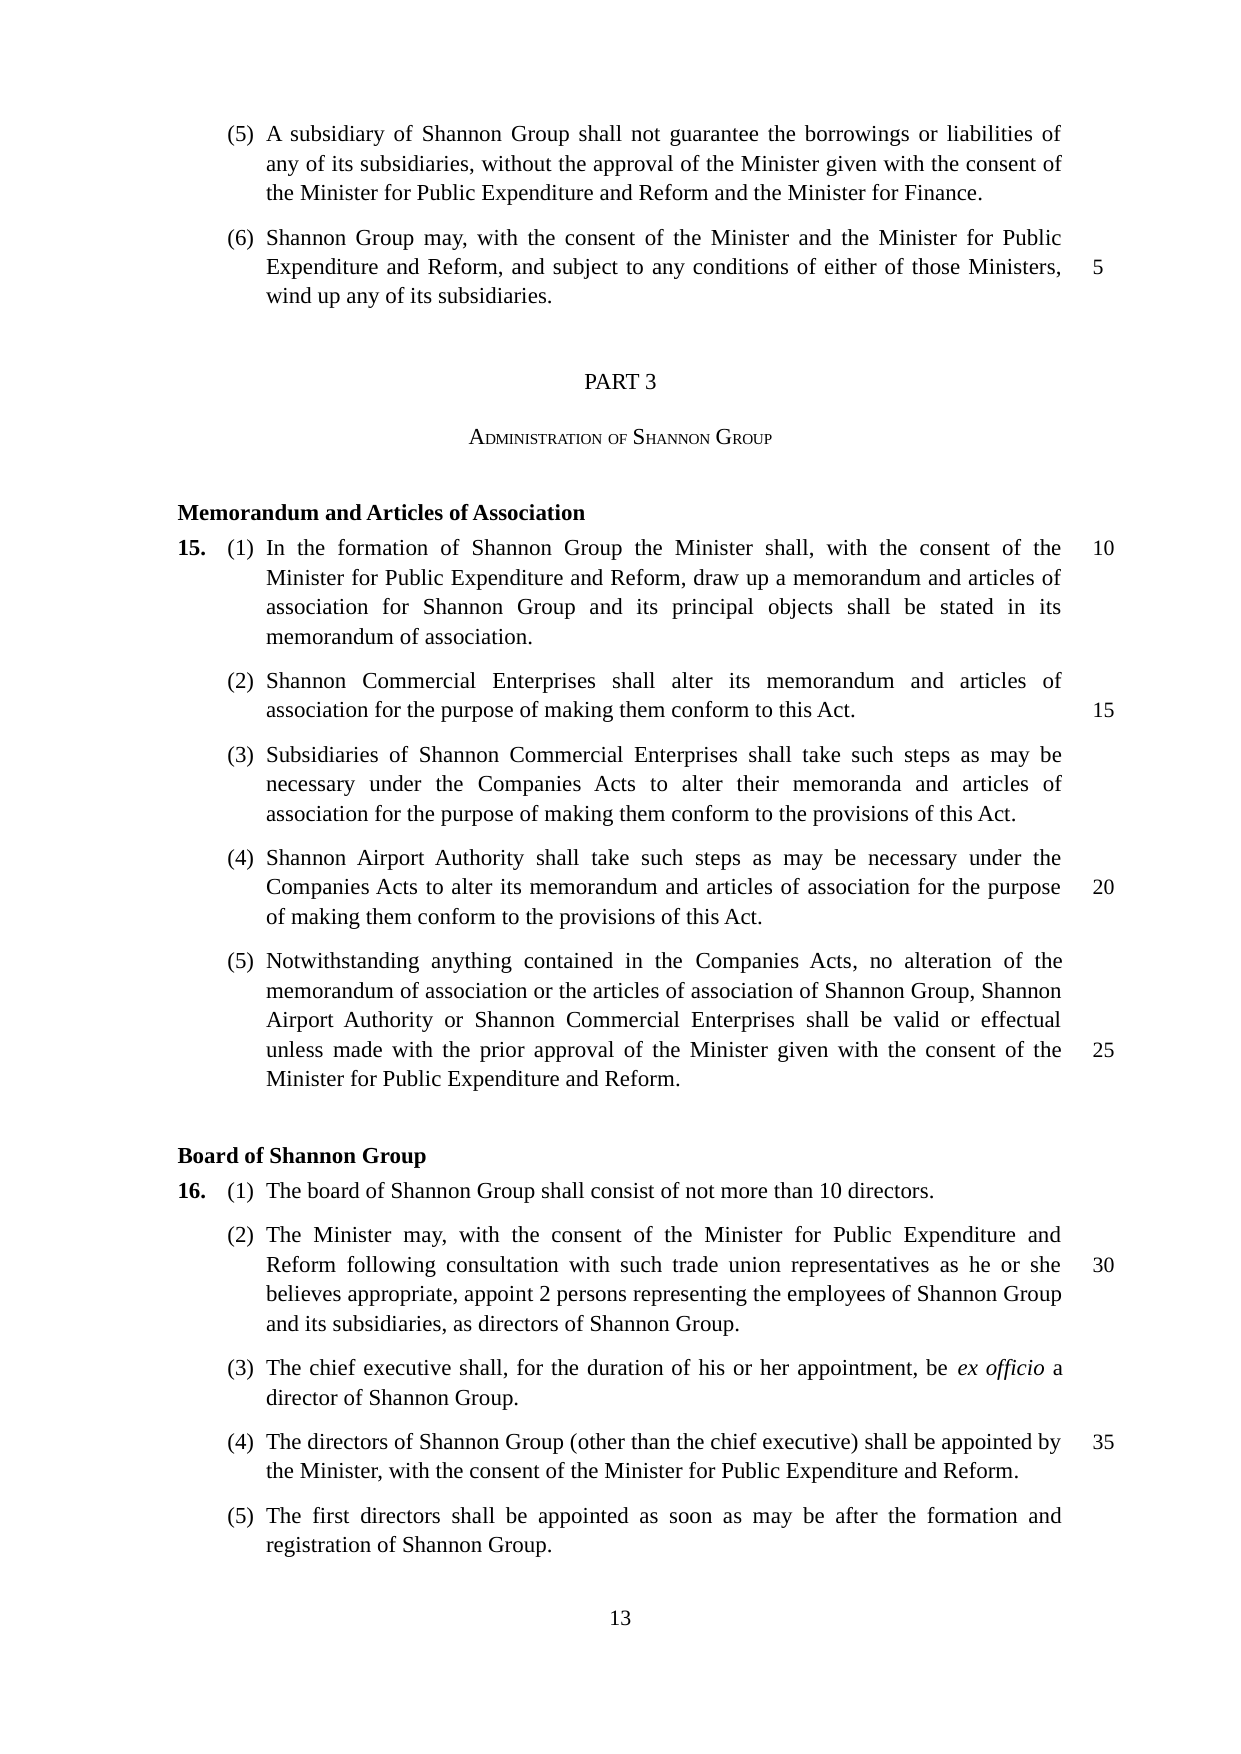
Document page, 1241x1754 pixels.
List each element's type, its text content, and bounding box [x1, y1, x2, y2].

text (5) The first directors shall be appointed as soon as may be after the formation and registration of Shannon Group. [177, 1499, 1063, 1558]
text Board of Shannon Group [177, 1140, 1063, 1169]
text (4) The directors of Shannon Group (other than the chief executive) shall be appointed by the Minister, with the consent of the Minister for Public Expenditure and Reform. [177, 1426, 1063, 1485]
text 15. (1) In the formation of Shannon Group the Minister shall, with the consent of the Minister for Public Expenditure and Reform, draw up a memorandum and articles of association for Shannon Group and its principal objects shall be stated in its memorandum of association. [177, 532, 1063, 650]
text (2) Shannon Commercial Enterprises shall alter its memorandum and articles of association for the purpose of making them conform to this Act. [177, 665, 1063, 724]
text Memorandum and Articles of Association [177, 497, 1063, 526]
text (5) Notwithstanding anything contained in the Companies Acts, no alteration of the memorandum of association or the articles of association of Shannon Group, Shannon Airport Authority or Shannon Commercial Enterprises shall be valid or effectual unless made with the prior approval of the Minister given with the consent of the Minister for Public Expenditure and Reform. [177, 945, 1063, 1092]
text (5) A subsidiary of Shannon Group shall not guarantee the borrowings or liabilities of any of its subsidiaries, without the approval of the Minister given with the consent of the Minister for Public Expenditure and Reform and the Minister for Finance. [177, 118, 1063, 207]
text (3) Subsidiaries of Shannon Commercial Enterprises shall take such steps as may be necessary under the Companies Acts to alter their memoranda and articles of association for the purpose of making them conform to the provisions of this Act. [177, 738, 1063, 827]
text (3) The chief executive shall, for the duration of his or her appointment, be ex officio a director of Shannon Group. [177, 1352, 1063, 1411]
text PART 3 [177, 369, 1063, 394]
text 16. (1) The board of Shannon Group shall consist of not more than 10 directors. [177, 1175, 1063, 1204]
text (2) The Minister may, with the consent of the Minister for Public Expenditure and Reform following consultation with such trade union representatives as he or she believes appropriate, appoint 2 persons representing the employees of Shannon Group and its subsidiaries, as directors of Shannon Group. [177, 1219, 1063, 1337]
text (4) Shannon Airport Authority shall take such steps as may be necessary under the Companies Acts to alter its memorandum and articles of association for the purpose of making them conform to the provisions of this Act. [177, 842, 1063, 930]
text (6) Shannon Group may, with the consent of the Minister and the Minister for Public Expenditure and Reform, and subject to any conditions of either of those Ministers, wind up any of its subsidiaries. [177, 221, 1063, 310]
title Administration of Shannon Group [177, 424, 1063, 449]
